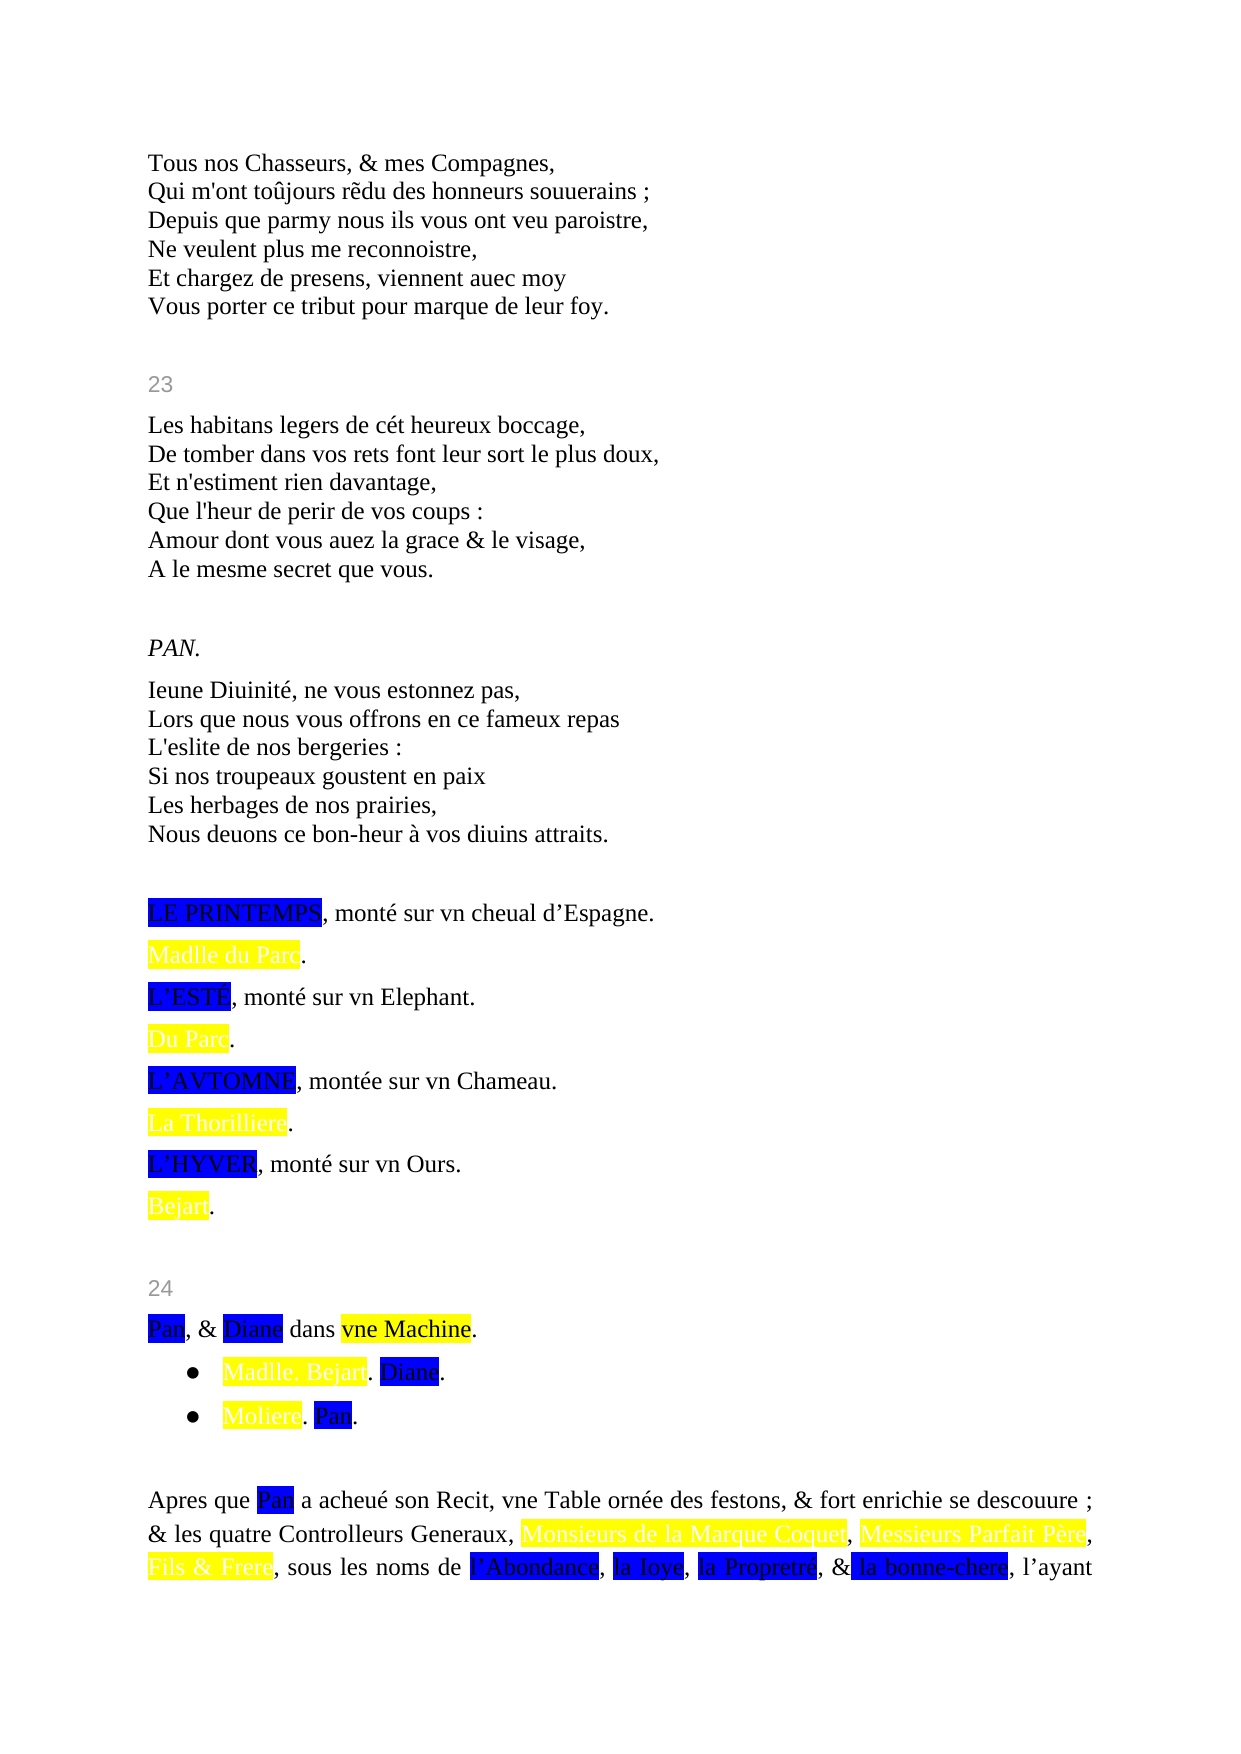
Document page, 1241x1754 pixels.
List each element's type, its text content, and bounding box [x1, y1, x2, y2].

text Si nos troupeaux goustent en paix [148, 761, 1093, 790]
text PAN. [148, 633, 1093, 662]
text Que l'heur de perir de vos coups : [148, 496, 1093, 525]
text L’HYVER, monté sur vn Ours. [148, 1149, 1093, 1178]
text De tomber dans vos rets font leur sort le plus doux, [148, 439, 1093, 467]
text Les habitans legers de cét heureux boccage, [148, 410, 1093, 439]
text LE PRINTEMPS, monté sur vn cheual d’Espagne. [322, 898, 1093, 927]
text A le mesme secret que vous. [148, 554, 1093, 582]
text Tous nos Chasseurs, & mes Compagnes, [148, 148, 1093, 176]
text Pan, & Diane dans vne Machine. [283, 1314, 341, 1343]
list Moliere. Pan. [185, 1400, 1093, 1430]
text Depuis que parmy nous ils vous ont veu paroistre, [148, 205, 1093, 234]
text L’AVTOMNE, montée sur vn Chameau. [296, 1066, 1093, 1094]
list Madlle. Bejart. Diane. [185, 1356, 1093, 1387]
text Lors que nous vous offrons en ce fameux repas [148, 704, 1093, 732]
text Ieune Diuinité, ne vous estonnez pas, [148, 675, 1093, 704]
text Du Parc. [229, 1024, 1093, 1053]
text Qui m'ont toûjours rẽdu des honneurs souuerains ; [148, 176, 1093, 205]
text Apres que Pan a acheué son Recit, vne Table ornée des festons, & fort enrichie se descouure ; & les quatre Controlleurs Generaux, Monsieurs de la Marque Coquet, Messieurs Parfait Père, Fils & Frere, sous les noms de l’Abondance, la Ioye, la Propretré, & la bonne-chere, l’ayant [148, 1486, 1093, 1580]
text Bejart. [209, 1191, 1093, 1220]
text Amour dont vous auez la grace & le visage, [148, 525, 1093, 554]
text Nous deuons ce bon-heur à vos diuins attraits. [148, 819, 1093, 847]
text 23 [173, 371, 1093, 397]
text 24 [173, 1275, 1093, 1301]
text Les herbages de nos prairies, [148, 790, 1093, 819]
text Ne veulent plus me reconnoistre, [148, 234, 1093, 263]
text L'eslite de nos bergeries : [148, 732, 1093, 761]
text Madlle du Parc. [300, 940, 1093, 969]
text Et chargez de presens, viennent auec moy [148, 263, 1093, 291]
text La Thorilliere. [287, 1108, 1093, 1136]
text L’ESTÉ, monté sur vn Elephant. [231, 982, 1093, 1011]
text Pan, & Diane dans vne Machine. [185, 1314, 223, 1343]
text Pan, & Diane dans vne Machine. [471, 1314, 1093, 1343]
text Et n'estiment rien davantage, [148, 467, 1093, 496]
text Vous porter ce tribut pour marque de leur foy. [148, 291, 1093, 320]
